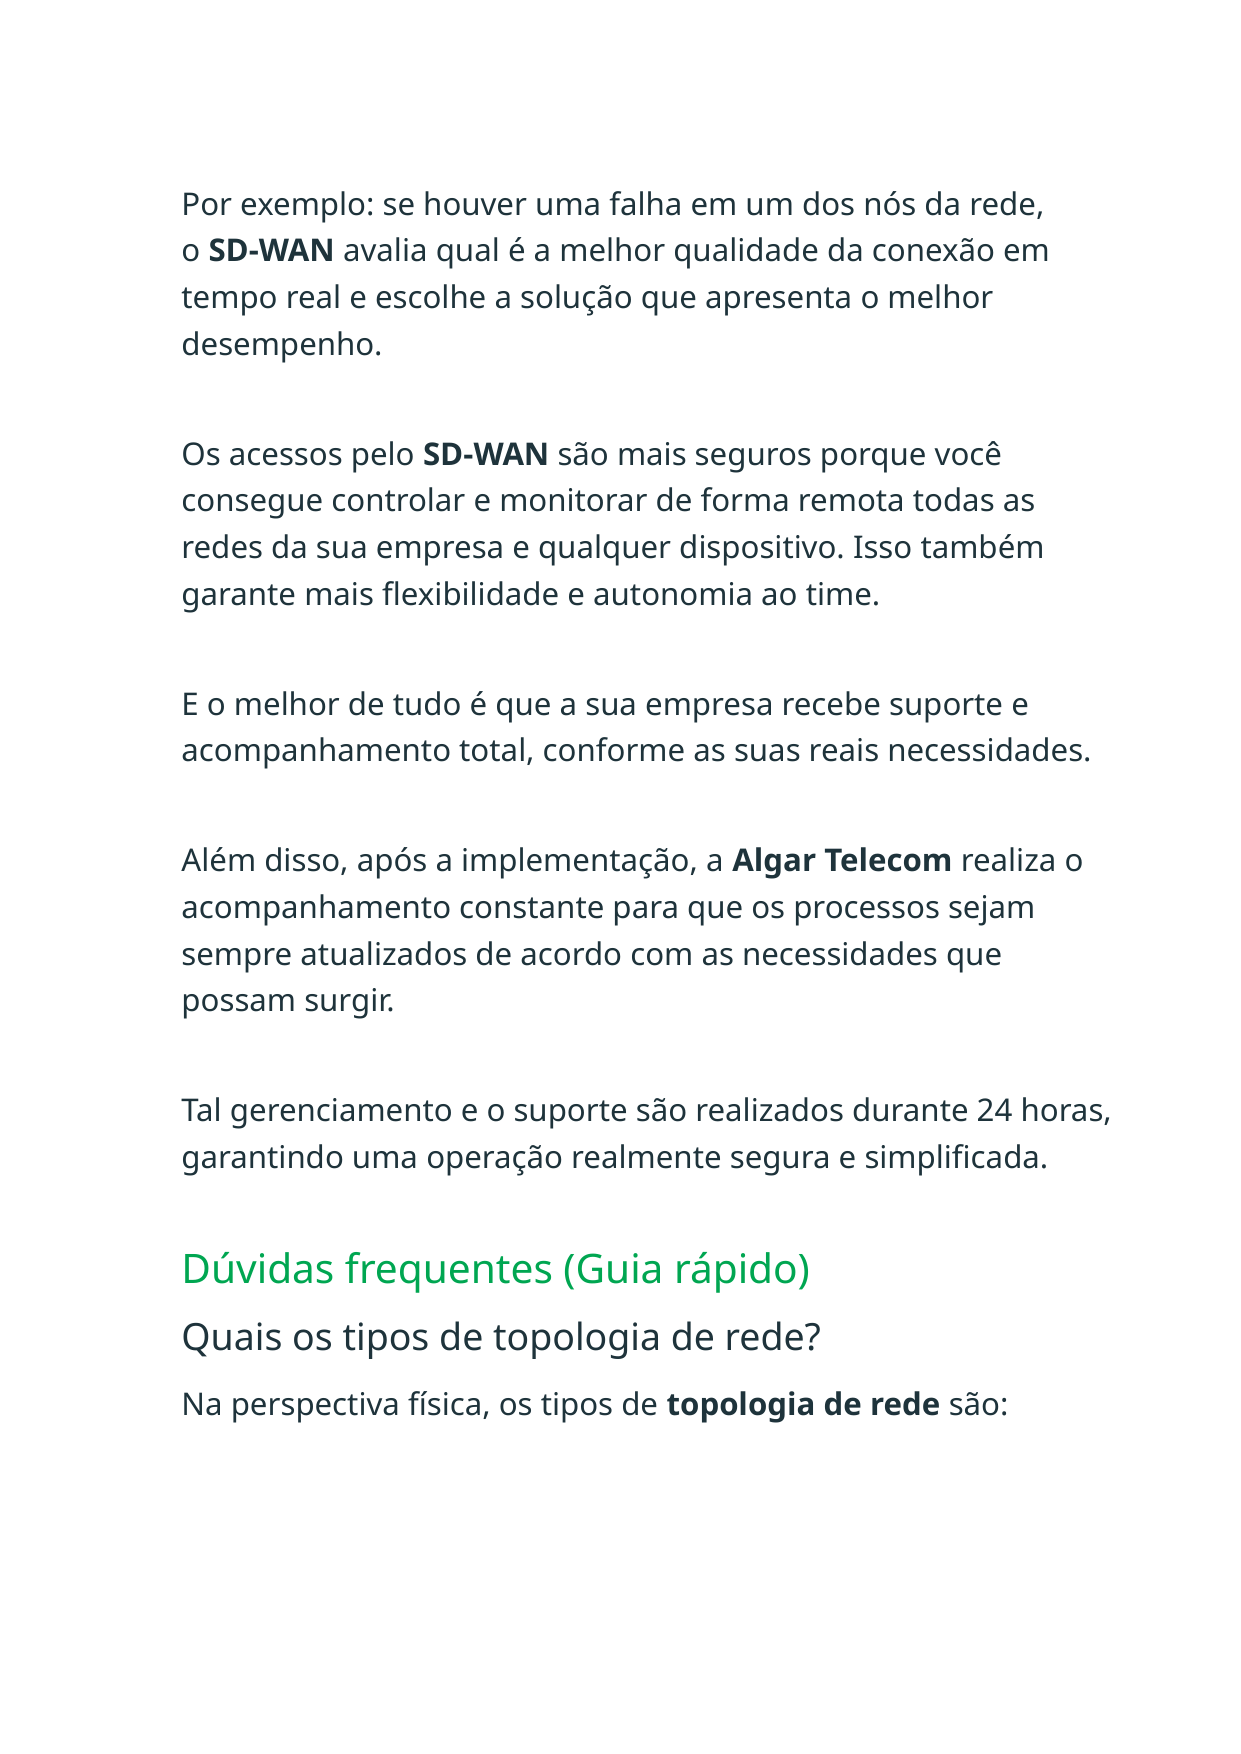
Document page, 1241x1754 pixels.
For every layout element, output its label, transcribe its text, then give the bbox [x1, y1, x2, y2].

text Por exemplo: se houver uma falha em um dos nós da rede, o SD-WAN avalia qual é a melhor qualidade da conexão em tempo real e escolhe a solução que apresenta o melhor desempenho. [181, 177, 1122, 365]
subtitle Dúvidas frequentes (Guia rápido) [181, 1240, 1122, 1295]
text Além disso, após a implementação, a Algar Telecom realiza o acompanhamento constante para que os processos sejam sempre atualizados de acordo com as necessidades que possam surgir. [181, 833, 1122, 1021]
subtitle Quais os tipos de topologia de rede? [181, 1311, 1122, 1362]
text Os acessos pelo SD-WAN são mais seguros porque você consegue controlar e monitorar de forma remota todas as redes da sua empresa e qualquer dispositivo. Isso também garante mais flexibilidade e autonomia ao time. [181, 427, 1122, 615]
text E o melhor de tudo é que a sua empresa recebe suporte e acompanhamento total, conforme as suas reais necessidades. [181, 677, 1122, 771]
text Na perspectiva física, os tipos de topologia de rede são: [181, 1377, 1122, 1424]
text Tal gerenciamento e o suporte são realizados durante 24 horas, garantindo uma operação realmente segura e simplificada. [181, 1083, 1122, 1177]
